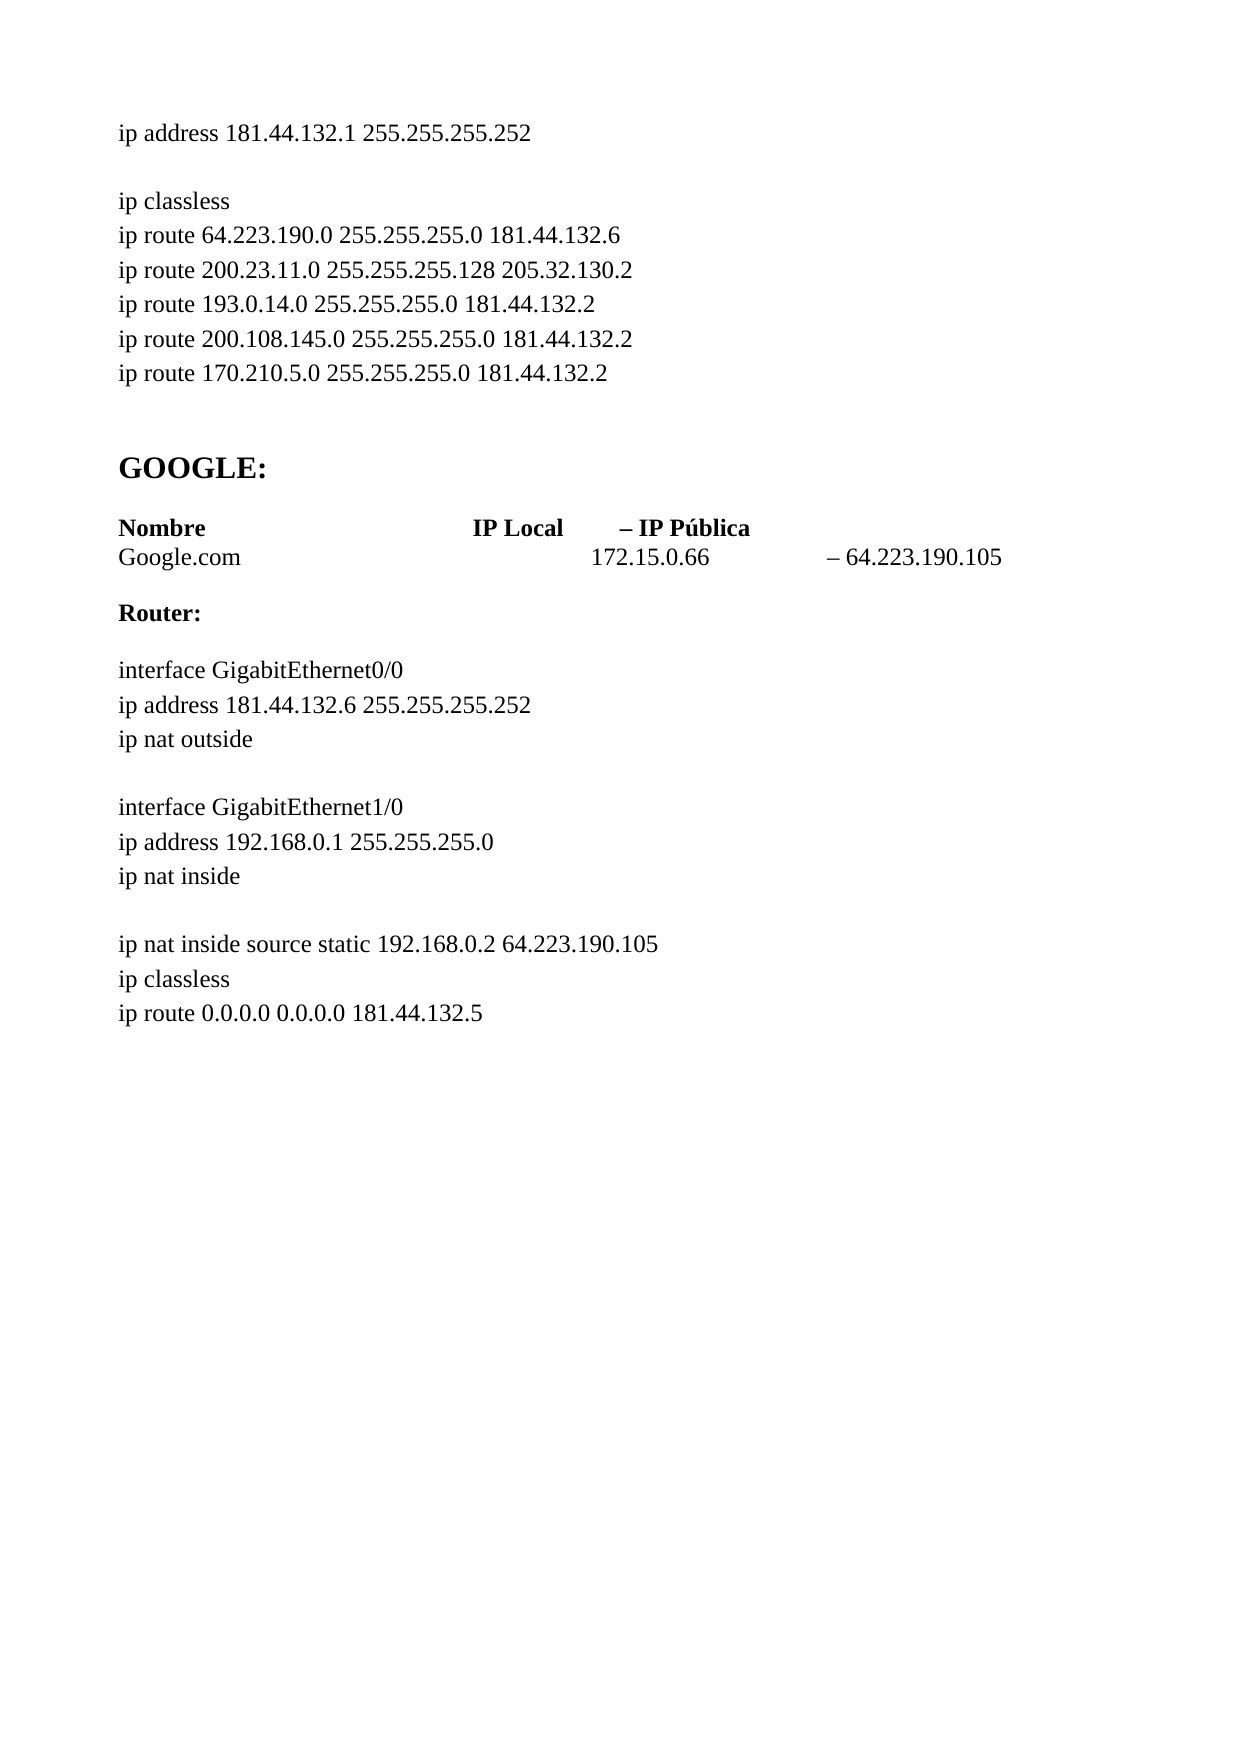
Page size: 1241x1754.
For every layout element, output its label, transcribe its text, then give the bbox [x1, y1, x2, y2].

text ip route 170.210.5.0 255.255.255.0 181.44.132.2 [118, 358, 1122, 387]
text ip nat outside [118, 724, 1122, 753]
text ip route 64.223.190.0 255.255.255.0 181.44.132.6 [118, 221, 1122, 249]
text ip address 181.44.132.1 255.255.255.252 [118, 118, 1122, 147]
text ip route 200.108.145.0 255.255.255.0 181.44.132.2 [118, 324, 1122, 353]
text ip route 193.0.14.0 255.255.255.0 181.44.132.2 [118, 289, 1122, 318]
text ip route 200.23.11.0 255.255.255.128 205.32.130.2 [118, 255, 1122, 284]
text ip classless [118, 964, 1122, 992]
text interface GigabitEthernet0/0 [118, 655, 1122, 684]
text Router: [118, 598, 1122, 627]
text ip classless [118, 186, 1122, 215]
text ip address 192.168.0.1 255.255.255.0 [118, 827, 1122, 856]
text GOOGLE: [118, 449, 1122, 485]
text ip route 0.0.0.0 0.0.0.0 181.44.132.5 [118, 998, 1122, 1027]
text Nombre IP Local – IP Pública [118, 513, 1122, 542]
text ip nat inside source static 192.168.0.2 64.223.190.105 [118, 929, 1122, 958]
text ip address 181.44.132.6 255.255.255.252 [118, 690, 1122, 718]
text ip nat inside [118, 861, 1122, 890]
text interface GigabitEthernet1/0 [118, 792, 1122, 821]
text Google.com 172.15.0.66 – 64.223.190.105 [118, 542, 1122, 571]
